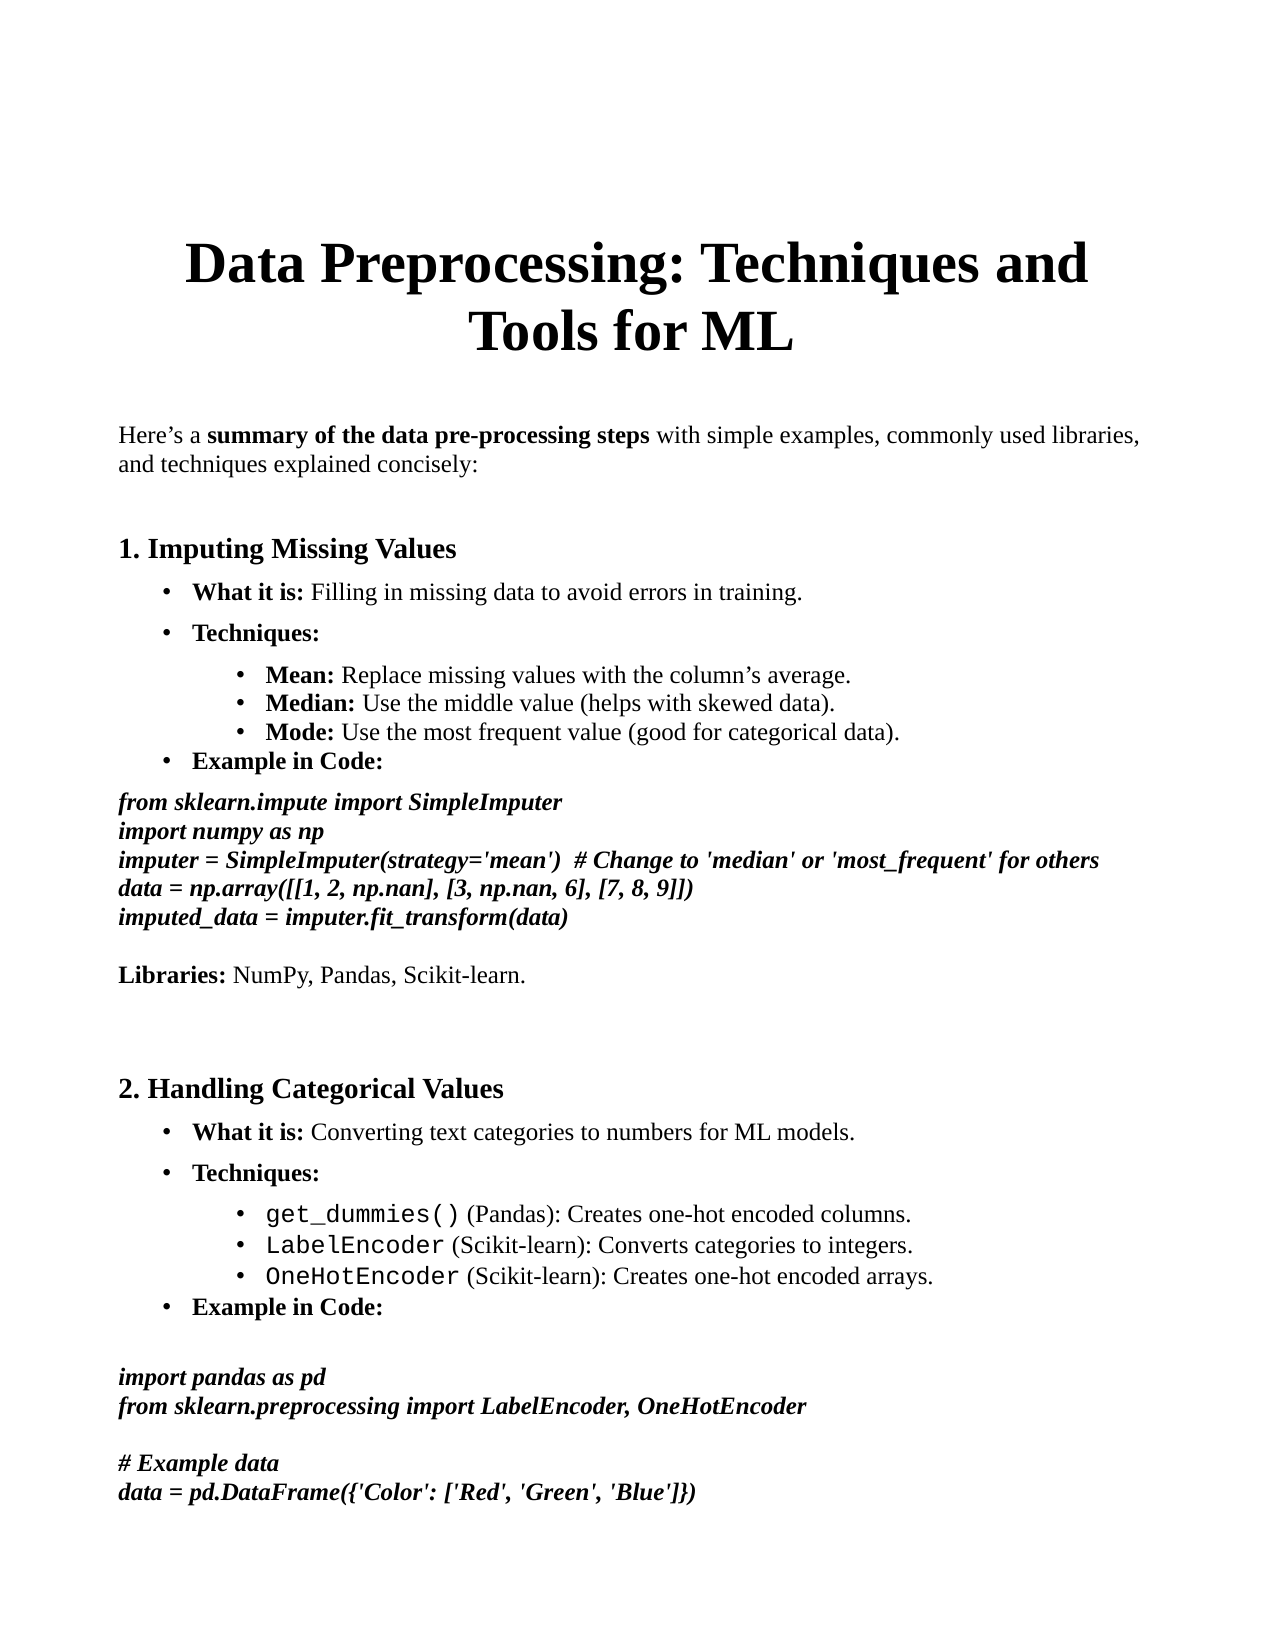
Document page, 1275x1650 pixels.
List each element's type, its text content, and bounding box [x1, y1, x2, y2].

subtitle 1. Imputing Missing Values [118, 531, 1157, 565]
list What it is: Filling in missing data to avoid errors in training. [162, 577, 1157, 606]
subtitle 2. Handling Categorical Values [118, 1071, 1157, 1104]
list Example in Code: [162, 1292, 1157, 1321]
list Median: Use the middle value (helps with skewed data). [236, 688, 1157, 717]
list Techniques: [162, 618, 1157, 647]
list get_dummies() (Pandas): Creates one-hot encoded columns. [236, 1199, 1157, 1230]
text data = np.array([[1, 2, np.nan], [3, np.nan, 6], [7, 8, 9]]) [118, 873, 1157, 902]
text from sklearn.impute import SimpleImputer [118, 787, 1157, 816]
list Techniques: [162, 1158, 1157, 1187]
list Mean: Replace missing values with the column’s average. [236, 660, 1157, 688]
list Mode: Use the most frequent value (good for categorical data). [236, 717, 1157, 746]
text Libraries: NumPy, Pandas, Scikit-learn. [118, 960, 1157, 988]
text data = pd.DataFrame({'Color': ['Red', 'Green', 'Blue']}) [118, 1477, 1157, 1506]
list Example in Code: [162, 746, 1157, 775]
text import numpy as np [118, 816, 1157, 845]
text imputed_data = imputer.fit_transform(data) [118, 902, 1157, 931]
text # Example data [118, 1448, 1157, 1477]
text Here’s a summary of the data pre-processing steps with simple examples, commonly used libraries, and techniques explained concisely: [118, 420, 1157, 477]
list LabelEncoder (Scikit-learn): Converts categories to integers. [236, 1230, 1157, 1261]
text imputer = SimpleImputer(strategy='mean') # Change to 'median' or 'most_frequent' for others [118, 845, 1157, 873]
list What it is: Converting text categories to numbers for ML models. [162, 1117, 1157, 1146]
list OneHotEncoder (Scikit-learn): Creates one-hot encoded arrays. [236, 1261, 1157, 1292]
text import pandas as pd [118, 1362, 1157, 1391]
text from sklearn.preprocessing import LabelEncoder, OneHotEncoder [118, 1391, 1157, 1419]
text Data Preprocessing: Techniques and Tools for ML [118, 228, 1157, 362]
